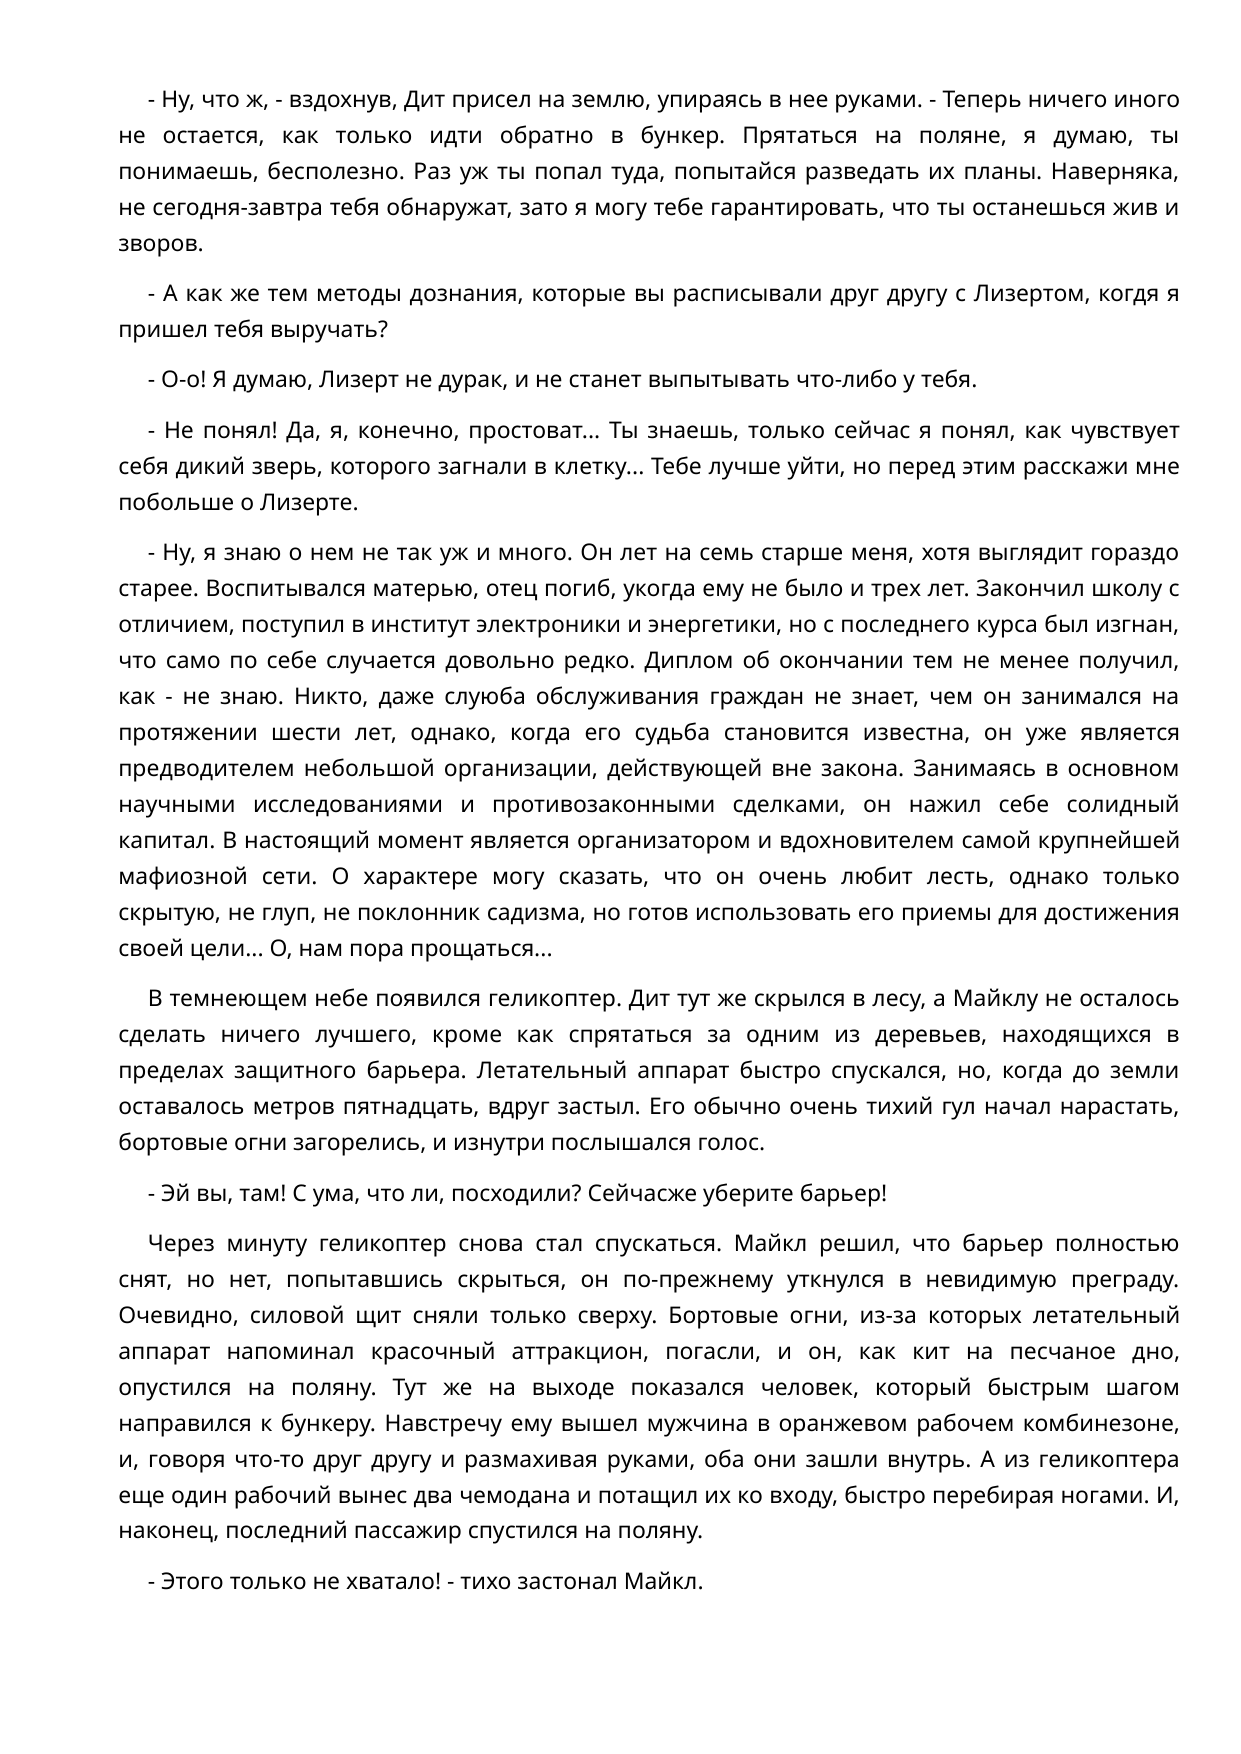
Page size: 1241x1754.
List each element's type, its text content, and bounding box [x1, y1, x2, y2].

text - О-о! Я думаю, Лизерт не дурак, и не станет выпытывать что-либо у тебя. [118, 363, 1181, 395]
text - А как же тем методы дознания, которые вы расписывали друг другу с Лизертом, когдя я пришел тебя выручать? [118, 277, 1181, 344]
text - Не понял! Да, я, конечно, простоват... Ты знаешь, только сейчас я понял, как чувствует себя дикий зверь, которого загнали в клетку... Тебе лучше уйти, но перед этим расскажи мне побольше о Лизерте. [118, 414, 1181, 517]
text Через минуту геликоптер снова стал спускаться. Майкл решил, что барьер полностью снят, но нет, попытавшись скрыться, он по-прежнему уткнулся в невидимую преграду. Очевидно, силовой щит сняли только сверху. Бортовые огни, из-за которых летательный аппарат напоминал красочный аттракцион, погасли, и он, как кит на песчаное дно, опустился на поляну. Тут же на выходе показался человек, который быстрым шагом направился к бункеру. Навстречу ему вышел мужчина в оранжевом рабочем комбинезоне, и, говоря что-то друг другу и размахивая руками, оба они зашли внутрь. А из геликоптера еще один рабочий вынес два чемодана и потащил их ко входу, быстро перебирая ногами. И, наконец, последний пассажир спустился на поляну. [118, 1227, 1181, 1546]
text - Ну, что ж, - вздохнув, Дит присел на землю, упираясь в нее руками. - Теперь ничего иного не остается, как только идти обратно в бункер. Прятаться на поляне, я думаю, ты понимаешь, бесполезно. Раз уж ты попал туда, попытайся разведать их планы. Наверняка, не сегодня-завтра тебя обнаружат, зато я могу тебе гарантировать, что ты останешься жив и зворов. [118, 83, 1181, 258]
text - Ну, я знаю о нем не так уж и много. Он лет на семь старше меня, хотя выглядит гораздо старее. Воспитывался матерью, отец погиб, укогда ему не было и трех лет. Закончил школу с отличием, поступил в институт электроники и энергетики, но с последнего курса был изгнан, что само по себе случается довольно редко. Диплом об окончании тем не менее получил, как - не знаю. Никто, даже слуюба обслуживания граждан не знает, чем он занимался на протяжении шести лет, однако, когда его судьба становится известна, он уже является предводителем небольшой организации, действующей вне закона. Занимаясь в основном научными исследованиями и противозаконными сделками, он нажил себе солидный капитал. В настоящий момент является организатором и вдохновителем самой крупнейшей мафиозной сети. О характере могу сказать, что он очень любит лесть, однако только скрытую, не глуп, не поклонник садизма, но готов использовать его приемы для достижения своей цели... О, нам пора прощаться... [118, 536, 1181, 963]
text - Этого только не хватало! - тихо застонал Майкл. [118, 1565, 1181, 1596]
text - Эй вы, там! С ума, что ли, посходили? Сейчасже уберите барьер! [118, 1176, 1181, 1208]
text В темнеющем небе появился геликоптер. Дит тут же скрылся в лесу, а Майклу не осталось сделать ничего лучшего, кроме как спрятаться за одним из деревьев, находящихся в пределах защитного барьера. Летательный аппарат быстро спускался, но, когда до земли оставалось метров пятнадцать, вдруг застыл. Его обычно очень тихий гул начал нарастать, бортовые огни загорелись, и изнутри послышался голос. [118, 982, 1181, 1157]
